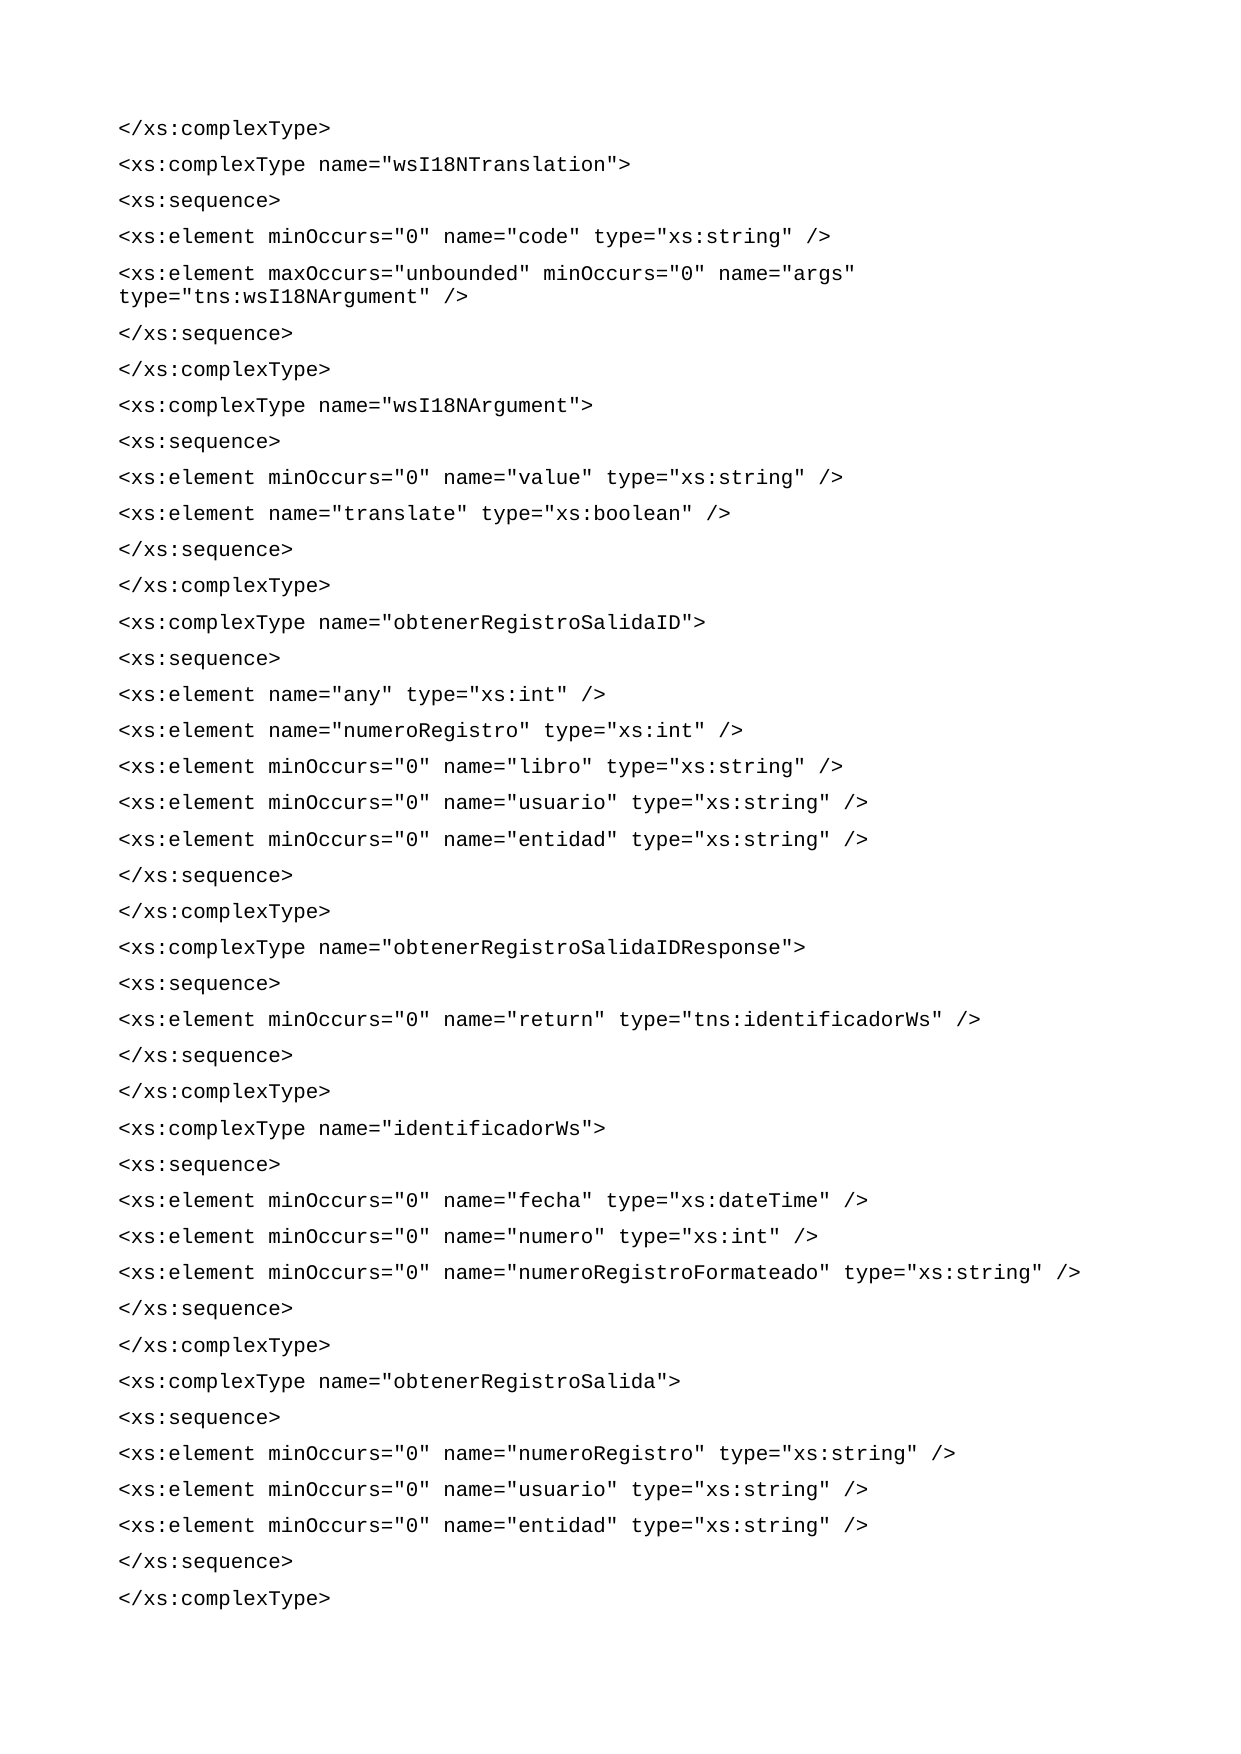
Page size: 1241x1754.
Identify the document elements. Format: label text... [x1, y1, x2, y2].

text <xs:element minOccurs="0" name="fecha" type="xs:dateTime" /> [118, 1190, 1122, 1214]
text <xs:element minOccurs="0" name="usuario" type="xs:string" /> [118, 1479, 1122, 1503]
text <xs:element minOccurs="0" name="numeroRegistroFormateado" type="xs:string" /> [118, 1262, 1122, 1286]
text <xs:sequence> [118, 973, 1122, 997]
text </xs:sequence> [118, 539, 1122, 563]
text <xs:element name="any" type="xs:int" /> [118, 684, 1122, 708]
text <xs:complexType name="wsI18NTranslation"> [118, 154, 1122, 178]
text </xs:complexType> [118, 359, 1122, 382]
text <xs:element minOccurs="0" name="usuario" type="xs:string" /> [118, 792, 1122, 816]
text <xs:element minOccurs="0" name="numeroRegistro" type="xs:string" /> [118, 1443, 1122, 1467]
text <xs:sequence> [118, 1154, 1122, 1177]
text <xs:element minOccurs="0" name="entidad" type="xs:string" /> [118, 1515, 1122, 1539]
text <xs:element minOccurs="0" name="numero" type="xs:int" /> [118, 1226, 1122, 1250]
text </xs:sequence> [118, 865, 1122, 888]
text <xs:element minOccurs="0" name="value" type="xs:string" /> [118, 467, 1122, 491]
text <xs:complexType name="obtenerRegistroSalidaID"> [118, 612, 1122, 635]
text </xs:complexType> [118, 901, 1122, 924]
text <xs:complexType name="obtenerRegistroSalida"> [118, 1371, 1122, 1394]
text <xs:element name="translate" type="xs:boolean" /> [118, 503, 1122, 527]
text <xs:complexType name="obtenerRegistroSalidaIDResponse"> [118, 937, 1122, 961]
text <xs:element minOccurs="0" name="libro" type="xs:string" /> [118, 756, 1122, 780]
text <xs:sequence> [118, 648, 1122, 671]
text </xs:sequence> [118, 1045, 1122, 1069]
text </xs:complexType> [118, 118, 1122, 142]
text <xs:element minOccurs="0" name="return" type="tns:identificadorWs" /> [118, 1009, 1122, 1033]
text <xs:element minOccurs="0" name="code" type="xs:string" /> [118, 227, 1122, 250]
text <xs:complexType name="identificadorWs"> [118, 1118, 1122, 1141]
text </xs:complexType> [118, 1082, 1122, 1105]
text </xs:sequence> [118, 322, 1122, 346]
text </xs:sequence> [118, 1298, 1122, 1322]
text <xs:sequence> [118, 190, 1122, 214]
text </xs:complexType> [118, 1334, 1122, 1358]
text <xs:sequence> [118, 1407, 1122, 1431]
text </xs:complexType> [118, 576, 1122, 599]
text </xs:sequence> [118, 1551, 1122, 1575]
text <xs:element name="numeroRegistro" type="xs:int" /> [118, 720, 1122, 744]
text </xs:complexType> [118, 1588, 1122, 1611]
text <xs:sequence> [118, 431, 1122, 454]
text <xs:element minOccurs="0" name="entidad" type="xs:string" /> [118, 828, 1122, 852]
text <xs:element maxOccurs="unbounded" minOccurs="0" name="args" type="tns:wsI18NArgument" /> [118, 263, 1122, 310]
text <xs:complexType name="wsI18NArgument"> [118, 395, 1122, 418]
